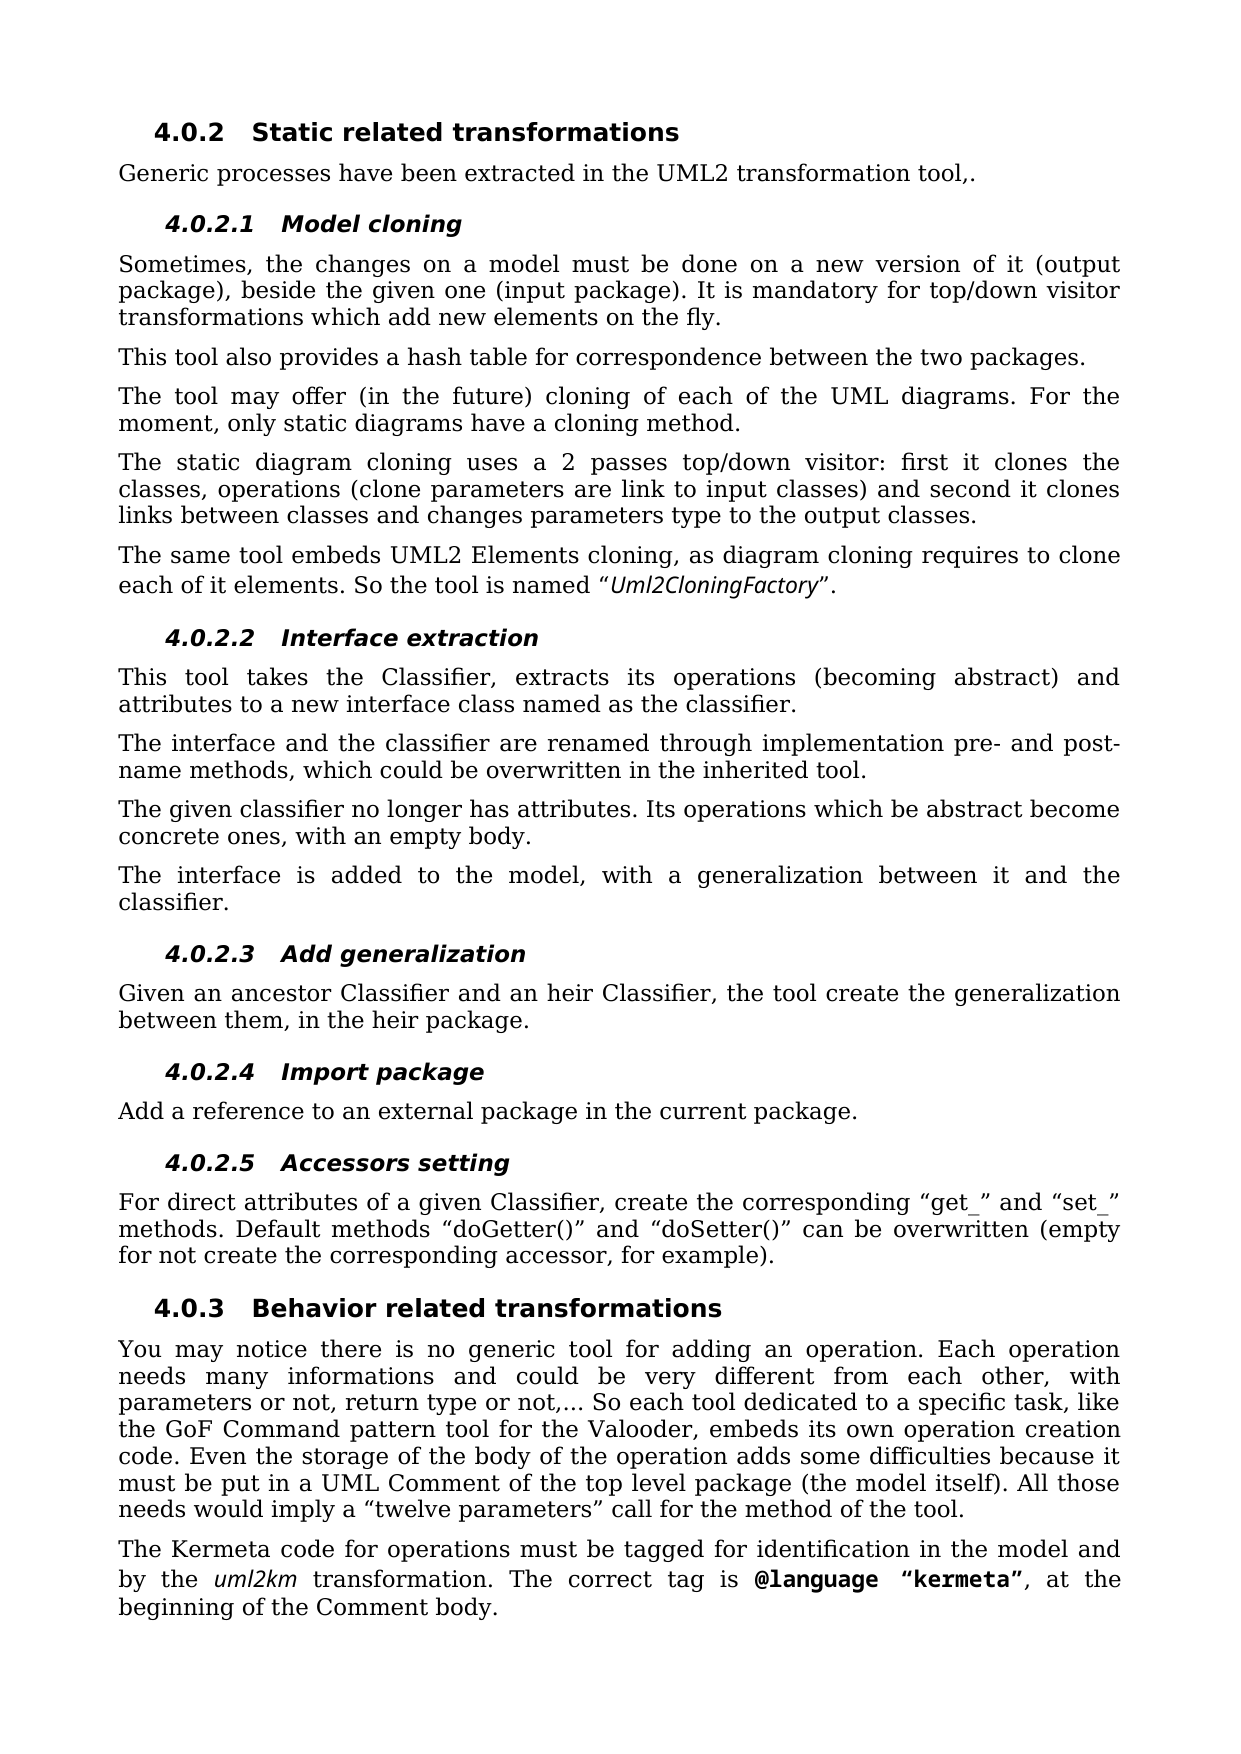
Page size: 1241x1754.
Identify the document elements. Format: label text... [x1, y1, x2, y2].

text This tool takes the Classifier, extracts its operations (becoming abstract) and attributes to a new interface class named as the classifier. [118, 664, 1122, 718]
subtitle Model cloning [165, 212, 1122, 238]
subtitle Interface extraction [165, 625, 1122, 652]
text This tool also provides a hash table for correspondence between the two packages. [118, 344, 1122, 371]
text For direct attributes of a given Classifier, create the corresponding “get_” and “set_” methods. Default methods “doGetter()” and “doSetter()” can be overwritten (empty for not create the corresponding accessor, for example). [118, 1189, 1122, 1269]
text The interface is added to the model, with a generalization between it and the classifier. [118, 862, 1122, 916]
text The Kermeta code for operations must be tagged for identification in the model and by the uml2km transformation. The correct tag is @language “kermeta”, at the beginning of the Comment body. [118, 1536, 1122, 1621]
text The interface and the classifier are renamed through implementation pre- and post-name methods, which could be overwritten in the inherited tool. [118, 730, 1122, 784]
text The given classifier no longer has attributes. Its operations which be abstract become concrete ones, with an empty body. [118, 796, 1122, 850]
text The static diagram cloning uses a 2 passes top/down visitor: first it clones the classes, operations (clone parameters are link to input classes) and second it clones links between classes and changes parameters type to the output classes. [118, 449, 1122, 529]
text Given an ancestor Classifier and an heir Classifier, the tool create the generalization between them, in the heir package. [118, 980, 1122, 1034]
subtitle Accessors setting [165, 1150, 1122, 1176]
subtitle Add generalization [165, 941, 1122, 968]
subtitle Import package [165, 1059, 1122, 1085]
text You may notice there is no generic tool for adding an operation. Each operation needs many informations and could be very different from each other, with parameters or not, return type or not,... So each tool dedicated to a specific task, like the GoF Command pattern tool for the Valooder, embeds its own operation creation code. Even the storage of the body of the operation adds some difficulties because it must be put in a UML Comment of the top level package (the model itself). All those needs would imply a “twelve parameters” call for the method of the tool. [118, 1336, 1122, 1523]
subtitle Behavior related transformations [153, 1294, 1122, 1323]
text Sometimes, the changes on a model must be done on a new version of it (output package), beside the given one (input package). It is mandatory for top/down visitor transformations which add new elements on the fly. [118, 251, 1122, 331]
subtitle Static related transformations [153, 118, 1122, 147]
text Add a reference to an external package in the current package. [118, 1098, 1122, 1125]
text Generic processes have been extracted in the UML2 transformation tool,. [118, 160, 1122, 187]
text The same tool embeds UML2 Elements cloning, as diagram cloning requires to clone each of it elements. So the tool is named “Uml2CloningFactory”. [118, 542, 1122, 600]
text The tool may offer (in the future) cloning of each of the UML diagrams. For the moment, only static diagrams have a cloning method. [118, 383, 1122, 437]
